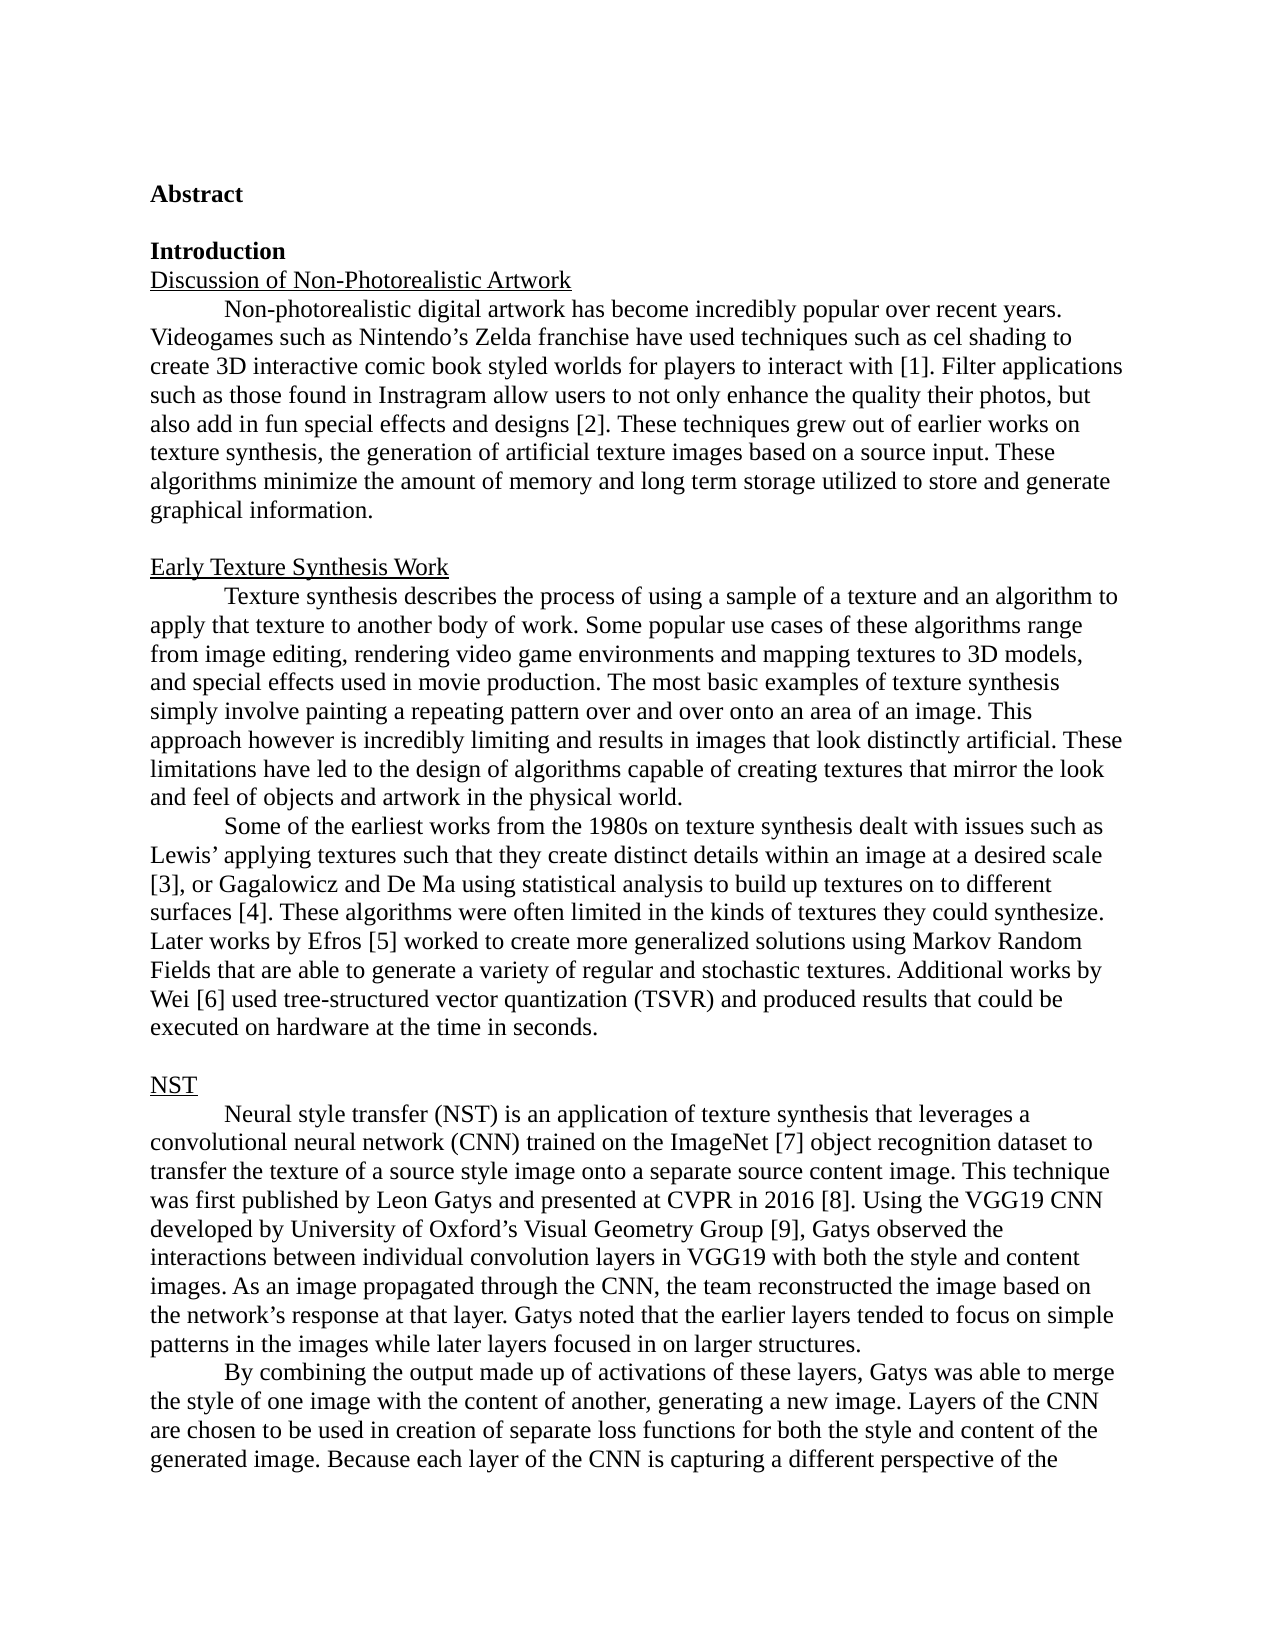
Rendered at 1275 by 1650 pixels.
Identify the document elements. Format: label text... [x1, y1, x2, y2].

text Early Texture Synthesis Work [150, 552, 1125, 581]
text Non-photorealistic digital artwork has become incredibly popular over recent years. Videogames such as Nintendo’s Zelda franchise have used techniques such as cel shading to create 3D interactive comic book styled worlds for players to interact with [1]. Filter applications such as those found in Instragram allow users to not only enhance the quality their photos, but also add in fun special effects and designs [2]. These techniques grew out of earlier works on texture synthesis, the generation of artificial texture images based on a source input. These algorithms minimize the amount of memory and long term storage utilized to store and generate graphical information. [150, 294, 1125, 524]
text By combining the output made up of activations of these layers, Gatys was able to merge the style of one image with the content of another, generating a new image. Layers of the CNN are chosen to be used in creation of separate loss functions for both the style and content of the generated image. Because each layer of the CNN is capturing a different perspective of the [150, 1357, 1125, 1472]
text Introduction [150, 236, 1125, 265]
text NST [150, 1070, 1125, 1099]
text Abstract [150, 179, 1125, 207]
text Neural style transfer (NST) is an application of texture synthesis that leverages a convolutional neural network (CNN) trained on the ImageNet [7] object recognition dataset to transfer the texture of a source style image onto a separate source content image. This technique was first published by Leon Gatys and presented at CVPR in 2016 [8]. Using the VGG19 CNN developed by University of Oxford’s Visual Geometry Group [9], Gatys observed the interactions between individual convolution layers in VGG19 with both the style and content images. As an image propagated through the CNN, the team reconstructed the image based on the network’s response at that layer. Gatys noted that the earlier layers tended to focus on simple patterns in the images while later layers focused in on larger structures. [150, 1099, 1125, 1357]
text Texture synthesis describes the process of using a sample of a texture and an algorithm to apply that texture to another body of work. Some popular use cases of these algorithms range from image editing, rendering video game environments and mapping textures to 3D models, and special effects used in movie production. The most basic examples of texture synthesis simply involve painting a repeating pattern over and over onto an area of an image. This approach however is incredibly limiting and results in images that look distinctly artificial. These limitations have led to the design of algorithms capable of creating textures that mirror the look and feel of objects and artwork in the physical world. [150, 581, 1125, 811]
text Some of the earliest works from the 1980s on texture synthesis dealt with issues such as Lewis’ applying textures such that they create distinct details within an image at a desired scale [3], or Gagalowicz and De Ma using statistical analysis to build up textures on to different surfaces [4]. These algorithms were often limited in the kinds of textures they could synthesize. Later works by Efros [5] worked to create more generalized solutions using Markov Random Fields that are able to generate a variety of regular and stochastic textures. Additional works by Wei [6] used tree-structured vector quantization (TSVR) and produced results that could be executed on hardware at the time in seconds. [150, 811, 1125, 1041]
text Discussion of Non-Photorealistic Artwork [150, 265, 1125, 294]
